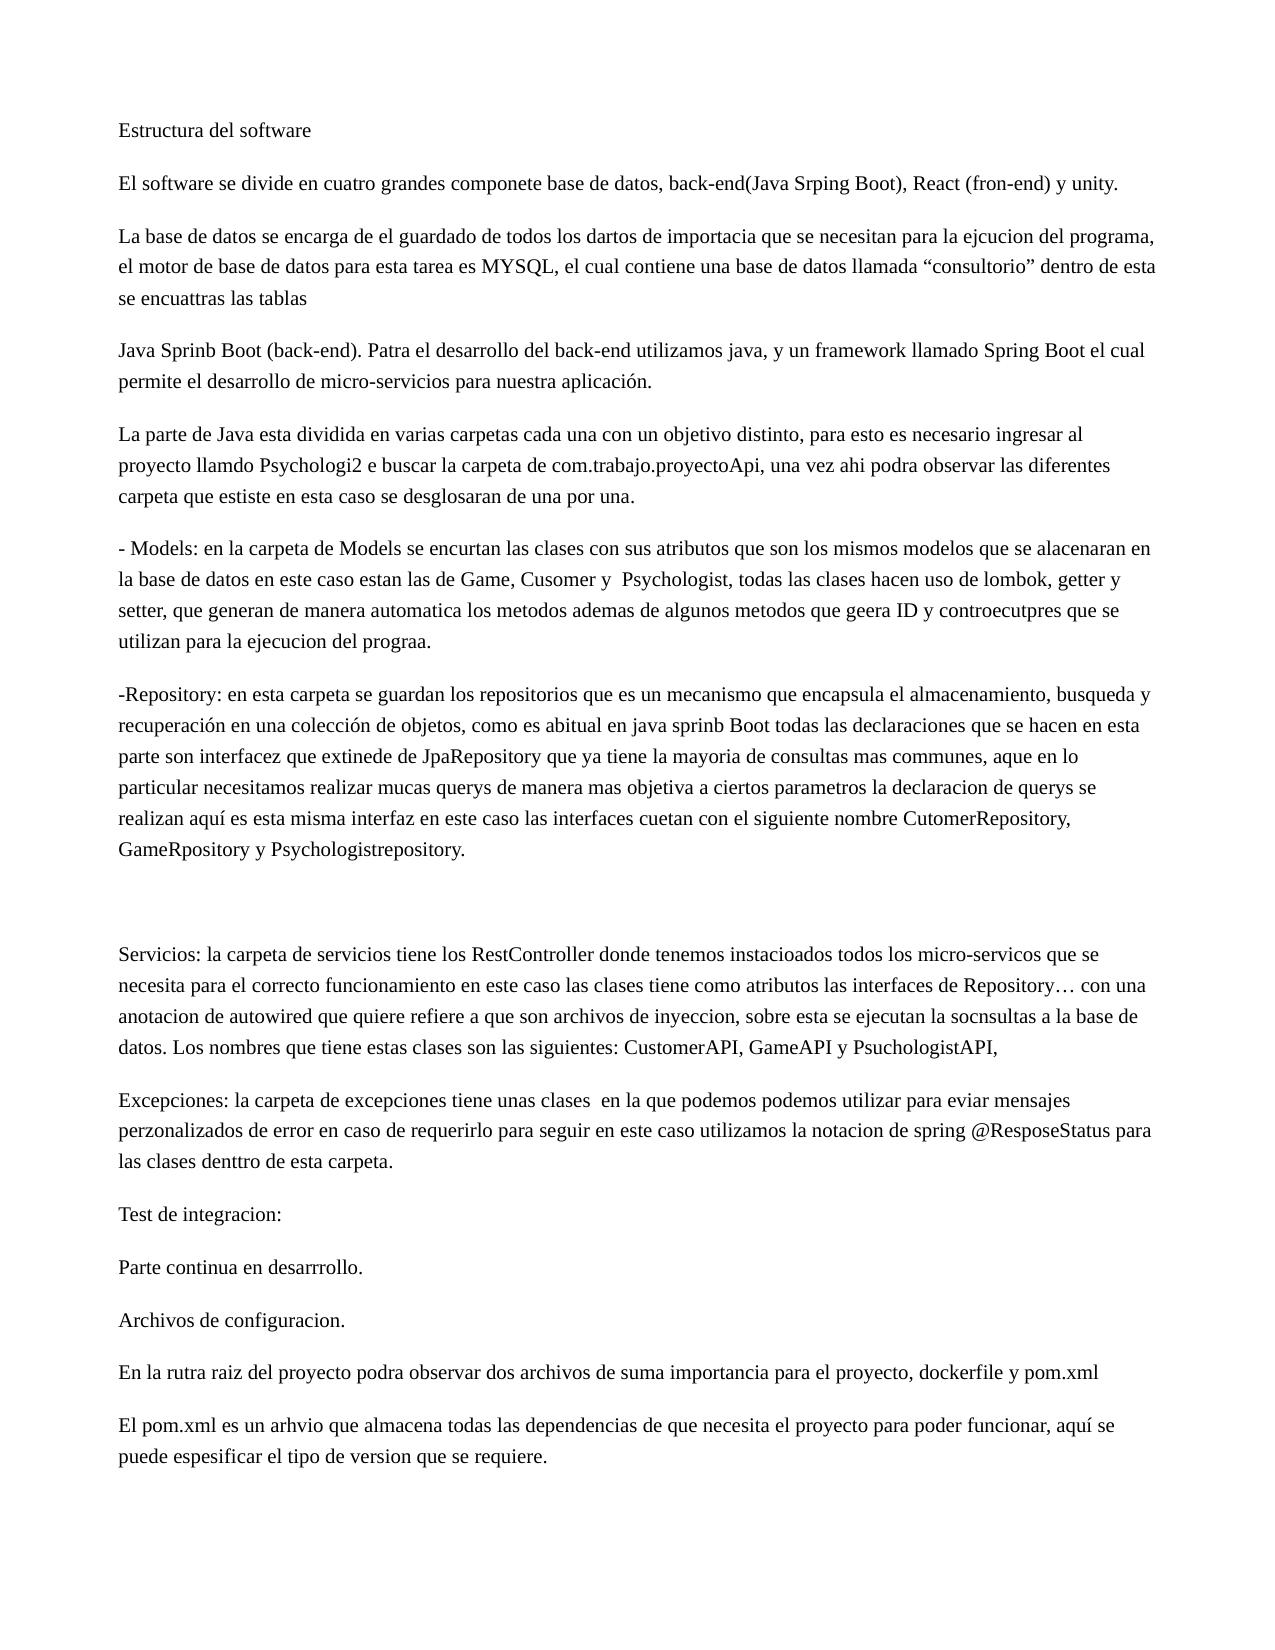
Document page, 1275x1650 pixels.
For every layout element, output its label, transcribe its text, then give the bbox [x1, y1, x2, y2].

text El pom.xml es un arhvio que almacena todas las dependencias de que necesita el proyecto para poder funcionar, aquí se puede espesificar el tipo de version que se requiere. [118, 1413, 1157, 1468]
text -Repository: en esta carpeta se guardan los repositorios que es un mecanismo que encapsula el almacenamiento, busqueda y recuperación en una colección de objetos, como es abitual en java sprinb Boot todas las declaraciones que se hacen en esta parte son interfacez que extinede de JpaRepository que ya tiene la mayoria de consultas mas communes, aque en lo particular necesitamos realizar mucas querys de manera mas objetiva a ciertos parametros la declaracion de querys se realizan aquí es esta misma interfaz en este caso las interfaces cuetan con el siguiente nombre CutomerRepository, GameRpository y Psychologistrepository. [118, 682, 1157, 861]
text El software se divide en cuatro grandes componete base de datos, back-end(Java Srping Boot), React (fron-end) y unity. [118, 171, 1157, 195]
text Java Sprinb Boot (back-end). Patra el desarrollo del back-end utilizamos java, y un framework llamado Spring Boot el cual permite el desarrollo de micro-servicios para nuestra aplicación. [118, 338, 1157, 393]
text Servicios: la carpeta de servicios tiene los RestController donde tenemos instacioados todos los micro-servicos que se necesita para el correcto funcionamiento en este caso las clases tiene como atributos las interfaces de Repository… con una anotacion de autowired que quiere refiere a que son archivos de inyeccion, sobre esta se ejecutan la socnsultas a la base de datos. Los nombres que tiene estas clases son las siguientes: CustomerAPI, GameAPI y PsuchologistAPI, [118, 942, 1157, 1059]
text La base de datos se encarga de el guardado de todos los dartos de importacia que se necesitan para la ejcucion del programa, el motor de base de datos para esta tarea es MYSQL, el cual contiene una base de datos llamada “consultorio” dentro de esta se encuattras las tablas [118, 223, 1157, 309]
text Estructura del software [118, 118, 1157, 142]
text Parte continua en desarrrollo. [118, 1255, 1157, 1279]
text Excepciones: la carpeta de excepciones tiene unas clases en la que podemos podemos utilizar para eviar mensajes perzonalizados de error en caso de requerirlo para seguir en este caso utilizamos la notacion de spring @ResposeStatus para las clases denttro de esta carpeta. [118, 1087, 1157, 1173]
text Archivos de configuracion. [118, 1307, 1157, 1332]
text - Models: en la carpeta de Models se encurtan las clases con sus atributos que son los mismos modelos que se alacenaran en la base de datos en este caso estan las de Game, Cusomer y Psychologist, todas las clases hacen uso de lombok, getter y setter, que generan de manera automatica los metodos ademas de algunos metodos que geera ID y controecutpres que se utilizan para la ejecucion del prograa. [118, 536, 1157, 653]
text La parte de Java esta dividida en varias carpetas cada una con un objetivo distinto, para esto es necesario ingresar al proyecto llamdo Psychologi2 e buscar la carpeta de com.trabajo.proyectoApi, una vez ahi podra observar las diferentes carpeta que estiste en esta caso se desglosaran de una por una. [118, 422, 1157, 508]
text Test de integracion: [118, 1202, 1157, 1226]
text En la rutra raiz del proyecto podra observar dos archivos de suma importancia para el proyecto, dockerfile y pom.xml [118, 1360, 1157, 1384]
